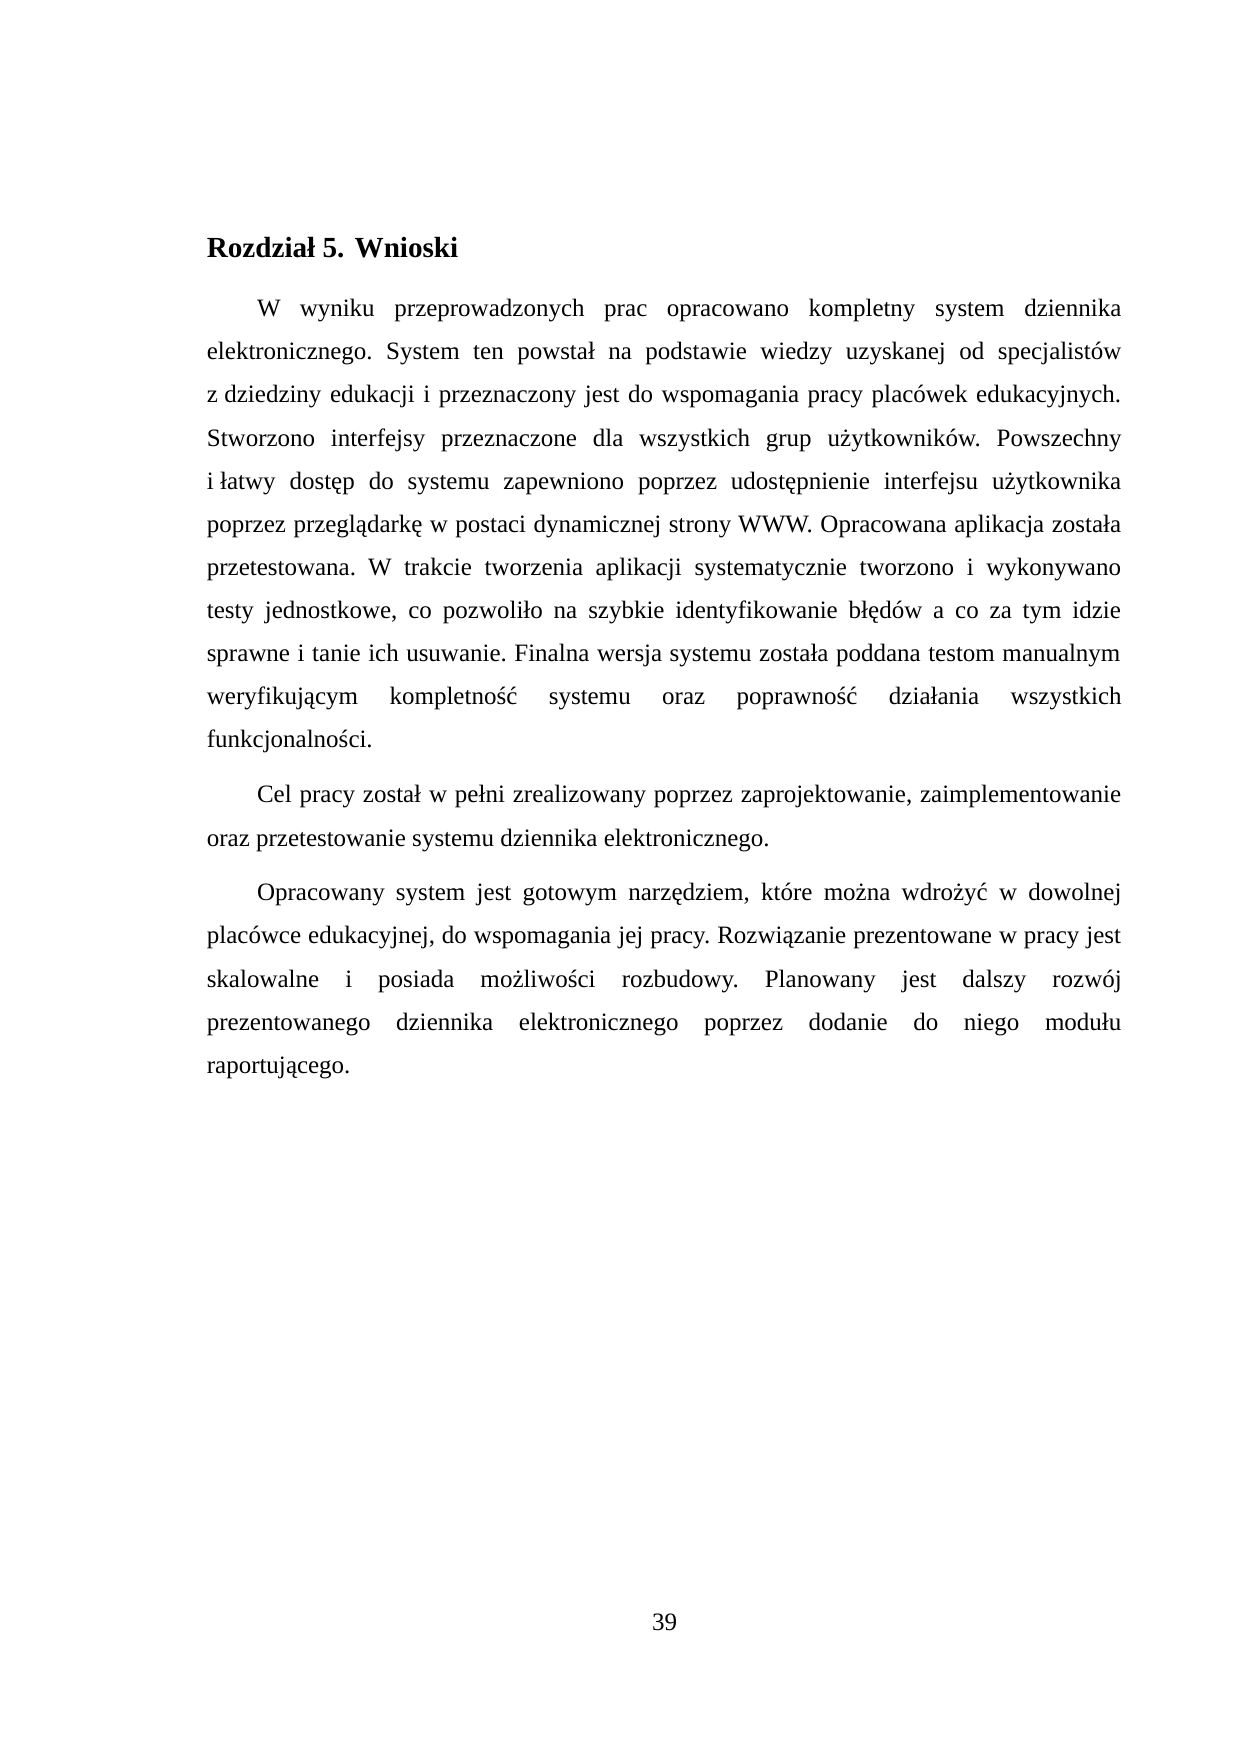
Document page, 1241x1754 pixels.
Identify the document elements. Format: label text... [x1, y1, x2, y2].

text Opracowany system jest gotowym narzędziem, które można wdrożyć w dowolnej placówce edukacyjnej, do wspomagania jej pracy. Rozwiązanie prezentowane w pracy jest skalowalne i posiada możliwości rozbudowy. Planowany jest dalszy rozwój prezentowanego dziennika elektronicznego poprzez dodanie do niego modułu raportującego. [207, 877, 1122, 1079]
subtitle Wnioski [207, 231, 1122, 264]
text W wyniku przeprowadzonych prac opracowano kompletny system dziennika elektronicznego. System ten powstał na podstawie wiedzy uzyskanej od specjalistów z dziedziny edukacji i przeznaczony jest do wspomagania pracy placówek edukacyjnych. Stworzono interfejsy przeznaczone dla wszystkich grup użytkowników. Powszechny i łatwy dostęp do systemu zapewniono poprzez udostępnienie interfejsu użytkownika poprzez przeglądarkę w postaci dynamicznej strony WWW. Opracowana aplikacja została przetestowana. W trakcie tworzenia aplikacji systematycznie tworzono i wykonywano testy jednostkowe, co pozwoliło na szybkie identyfikowanie błędów a co za tym idzie sprawne i tanie ich usuwanie. Finalna wersja systemu została poddana testom manualnym weryfikującym kompletność systemu oraz poprawność działania wszystkich funkcjonalności. [207, 293, 1122, 753]
text Cel pracy został w pełni zrealizowany poprzez zaprojektowanie, zaimplementowanie oraz przetestowanie systemu dziennika elektronicznego. [207, 779, 1122, 851]
